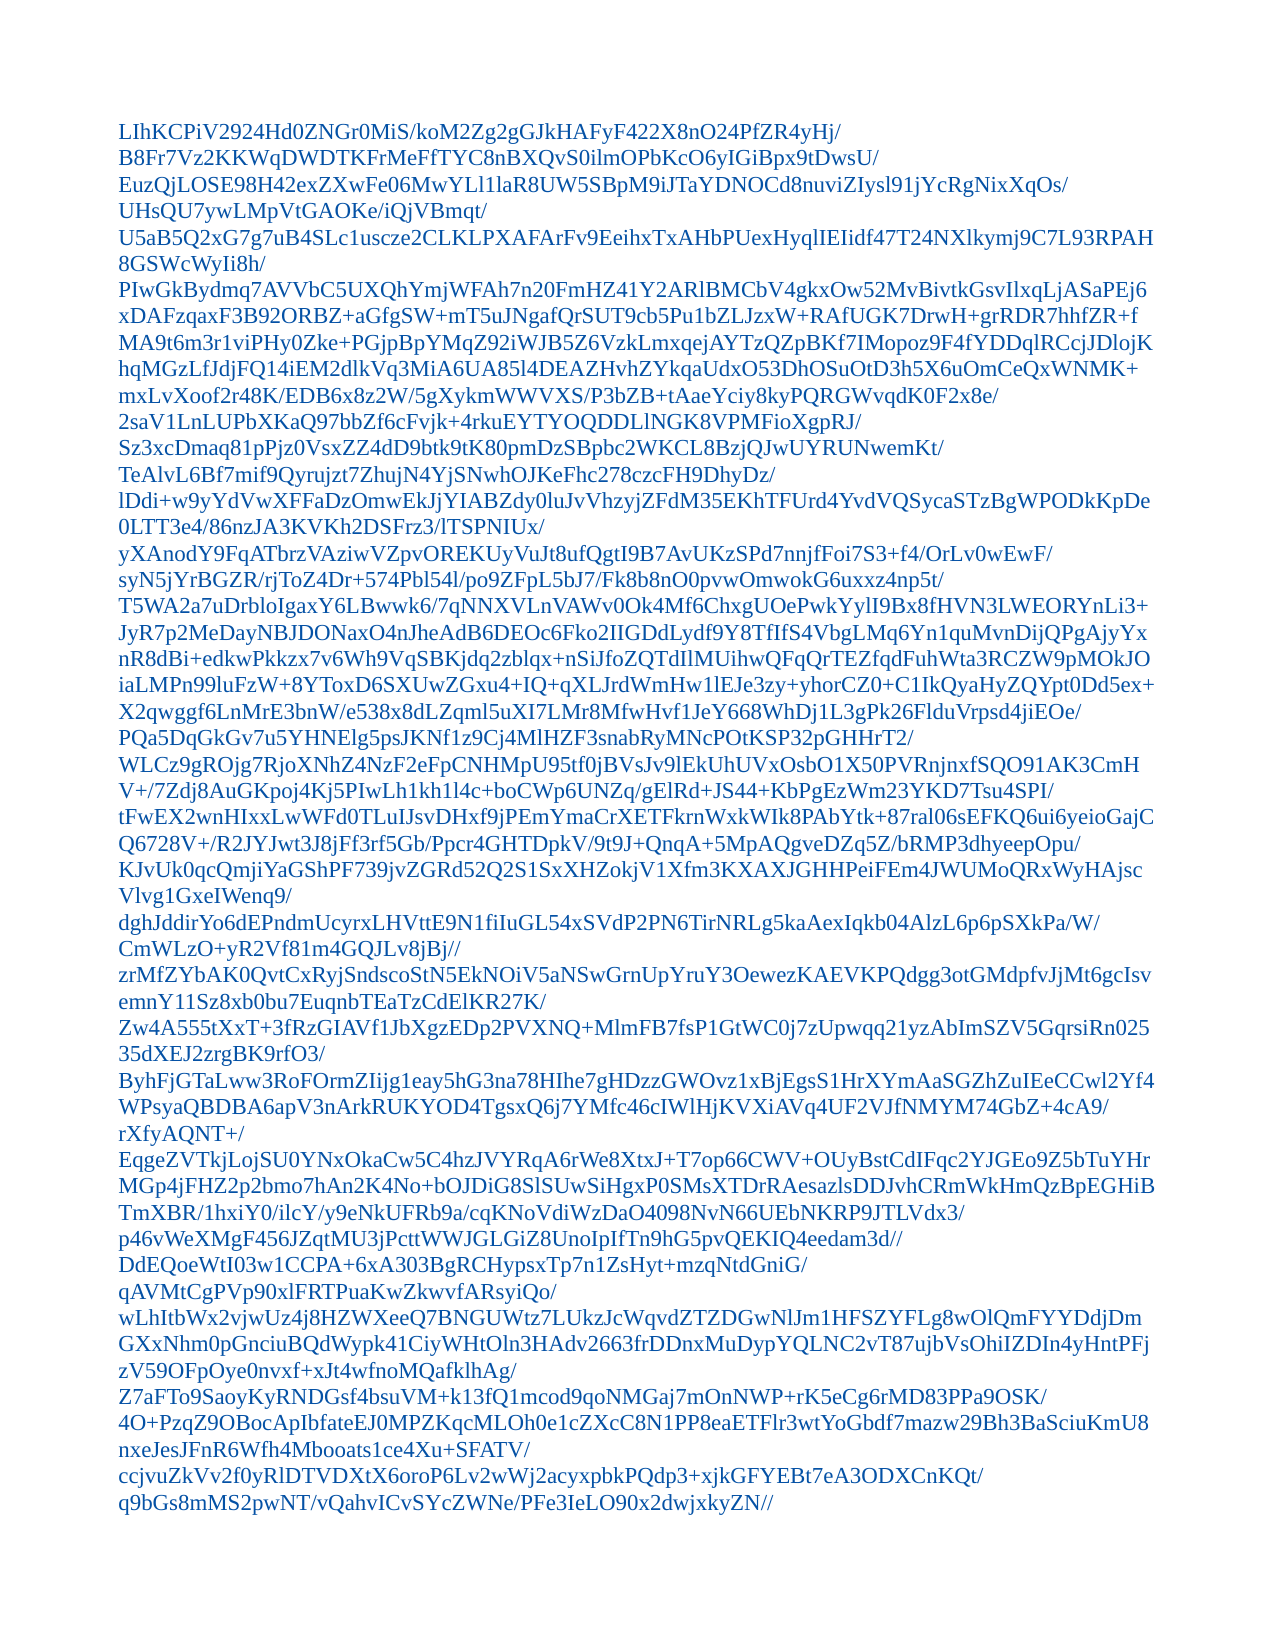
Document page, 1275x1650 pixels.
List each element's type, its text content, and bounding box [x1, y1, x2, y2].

text LIhKCPiV2924Hd0ZNGr0MiS/koM2Zg2gGJkHAFyF422X8nO24PfZR4yHj/B8Fr7Vz2KKWqDWDTKFrMeFfTYC8nBXQvS0ilmOPbKcO6yIGiBpx9tDwsU/EuzQjLOSE98H42exZXwFe06MwYLl1laR8UW5SBpM9iJTaYDNOCd8nuviZIysl91jYcRgNixXqOs/UHsQU7ywLMpVtGAOKe/iQjVBmqt/U5aB5Q2xG7g7uB4SLc1uscze2CLKLPXAFArFv9EeihxTxAHbPUexHyqlIEIidf47T24NXlkymj9C7L93RPAH8GSWcWyIi8h/PIwGkBydmq7AVVbC5UXQhYmjWFAh7n20FmHZ41Y2ARlBMCbV4gkxOw52MvBivtkGsvIlxqLjASaPEj6xDAFzqaxF3B92ORBZ+aGfgSW+mT5uJNgafQrSUT9cb5Pu1bZLJzxW+RAfUGK7DrwH+grRDR7hhfZR+fMA9t6m3r1viPHy0Zke+PGjpBpYMqZ92iWJB5Z6VzkLmxqejAYTzQZpBKf7IMopoz9F4fYDDqlRCcjJDlojKhqMGzLfJdjFQ14iEM2dlkVq3MiA6UA85l4DEAZHvhZYkqaUdxO53DhOSuOtD3h5X6uOmCeQxWNMK+mxLvXoof2r48K/EDB6x8z2W/5gXykmWWVXS/P3bZB+tAaeYciy8kyPQRGWvqdK0F2x8e/2saV1LnLUPbXKaQ97bbZf6cFvjk+4rkuEYTYOQDDLlNGK8VPMFioXgpRJ/Sz3xcDmaq81pPjz0VsxZZ4dD9btk9tK80pmDzSBpbc2WKCL8BzjQJwUYRUNwemKt/TeAlvL6Bf7mif9Qyrujzt7ZhujN4YjSNwhOJKeFhc278czcFH9DhyDz/lDdi+w9yYdVwXFFaDzOmwEkJjYIABZdy0luJvVhzyjZFdM35EKhTFUrd4YvdVQSycaSTzBgWPODkKpDe0LTT3e4/86nzJA3KVKh2DSFrz3/lTSPNIUx/yXAnodY9FqATbrzVAziwVZpvOREKUyVuJt8ufQgtI9B7AvUKzSPd7nnjfFoi7S3+f4/OrLv0wEwF/syN5jYrBGZR/rjToZ4Dr+574Pbl54l/po9ZFpL5bJ7/Fk8b8nO0pvwOmwokG6uxxz4np5t/T5WA2a7uDrbloIgaxY6LBwwk6/7qNNXVLnVAWv0Ok4Mf6ChxgUOePwkYylI9Bx8fHVN3LWEORYnLi3+JyR7p2MeDayNBJDONaxO4nJheAdB6DEOc6Fko2IIGDdLydf9Y8TfIfS4VbgLMq6Yn1quMvnDijQPgAjyYxnR8dBi+edkwPkkzx7v6Wh9VqSBKjdq2zblqx+nSiJfoZQTdIlMUihwQFqQrTEZfqdFuhWta3RCZW9pMOkJOiaLMPn99luFzW+8YToxD6SXUwZGxu4+IQ+qXLJrdWmHw1lEJe3zy+yhorCZ0+C1IkQyaHyZQYpt0Dd5ex+X2qwggf6LnMrE3bnW/e538x8dLZqml5uXI7LMr8MfwHvf1JeY668WhDj1L3gPk26FlduVrpsd4jiEOe/PQa5DqGkGv7u5YHNElg5psJKNf1z9Cj4MlHZF3snabRyMNcPOtKSP32pGHHrT2/WLCz9gROjg7RjoXNhZ4NzF2eFpCNHMpU95tf0jBVsJv9lEkUhUVxOsbO1X50PVRnjnxfSQO91AK3CmHV+/7Zdj8AuGKpoj4Kj5PIwLh1kh1l4c+boCWp6UNZq/gElRd+JS44+KbPgEzWm23YKD7Tsu4SPI/tFwEX2wnHIxxLwWFd0TLuIJsvDHxf9jPEmYmaCrXETFkrnWxkWIk8PAbYtk+87ral06sEFKQ6ui6yeioGajCQ6728V+/R2JYJwt3J8jFf3rf5Gb/Ppcr4GHTDpkV/9t9J+QnqA+5MpAQgveDZq5Z/bRMP3dhyeepOpu/KJvUk0qcQmjiYaGShPF739jvZGRd52Q2S1SxXHZokjV1Xfm3KXAXJGHHPeiFEm4JWUMoQRxWyHAjscVlvg1GxeIWenq9/dghJddirYo6dEPndmUcyrxLHVttE9N1fiIuGL54xSVdP2PN6TirNRLg5kaAexIqkb04AlzL6p6pSXkPa/W/CmWLzO+yR2Vf81m4GQJLv8jBj//zrMfZYbAK0QvtCxRyjSndscoStN5EkNOiV5aNSwGrnUpYruY3OewezKAEVKPQdgg3otGMdpfvJjMt6gcIsvemnY11Sz8xb0bu7EuqnbTEaTzCdElKR27K/Zw4A555tXxT+3fRzGIAVf1JbXgzEDp2PVXNQ+MlmFB7fsP1GtWC0j7zUpwqq21yzAbImSZV5GqrsiRn02535dXEJ2zrgBK9rfO3/ByhFjGTaLww3RoFOrmZIijg1eay5hG3na78HIhe7gHDzzGWOvz1xBjEgsS1HrXYmAaSGZhZuIEeCCwl2Yf4WPsyaQBDBA6apV3nArkRUKYOD4TgsxQ6j7YMfc46cIWlHjKVXiAVq4UF2VJfNMYM74GbZ+4cA9/rXfyAQNT+/EqgeZVTkjLojSU0YNxOkaCw5C4hzJVYRqA6rWe8XtxJ+T7op66CWV+OUyBstCdIFqc2YJGEo9Z5bTuYHrMGp4jFHZ2p2bmo7hAn2K4No+bOJDiG8SlSUwSiHgxP0SMsXTDrRAesazlsDDJvhCRmWkHmQzBpEGHiBTmXBR/1hxiY0/ilcY/y9eNkUFRb9a/cqKNoVdiWzDaO4098NvN66UEbNKRP9JTLVdx3/p46vWeXMgF456JZqtMU3jPcttWWJGLGiZ8UnoIpIfTn9hG5pvQEKIQ4eedam3d//DdEQoeWtI03w1CCPA+6xA303BgRCHypsxTp7n1ZsHyt+mzqNtdGniG/qAVMtCgPVp90xlFRTPuaKwZkwvfARsyiQo/wLhItbWx2vjwUz4j8HZWXeeQ7BNGUWtz7LUkzJcWqvdZTZDGwNlJm1HFSZYFLg8wOlQmFYYDdjDmGXxNhm0pGnciuBQdWypk41CiyWHtOln3HAdv2663frDDnxMuDypYQLNC2vT87ujbVsOhiIZDIn4yHntPFjzV59OFpOye0nvxf+xJt4wfnoMQafklhAg/Z7aFTo9SaoyKyRNDGsf4bsuVM+k13fQ1mcod9qoNMGaj7mOnNWP+rK5eCg6rMD83PPa9OSK/4O+PzqZ9OBocApIbfateEJ0MPZKqcMLOh0e1cZXcC8N1PP8eaETFlr3wtYoGbdf7mazw29Bh3BaSciuKmU8nxeJesJFnR6Wfh4Mbooats1ce4Xu+SFATV/ccjvuZkVv2f0yRlDTVDXtX6oroP6Lv2wWj2acyxpbkPQdp3+xjkGFYEBt7eA3ODXCnKQt/q9bGs8mMS2pwNT/vQahvICvSYcZWNe/PFe3IeLO90x2dwjxkyZN// [118, 118, 1157, 1515]
